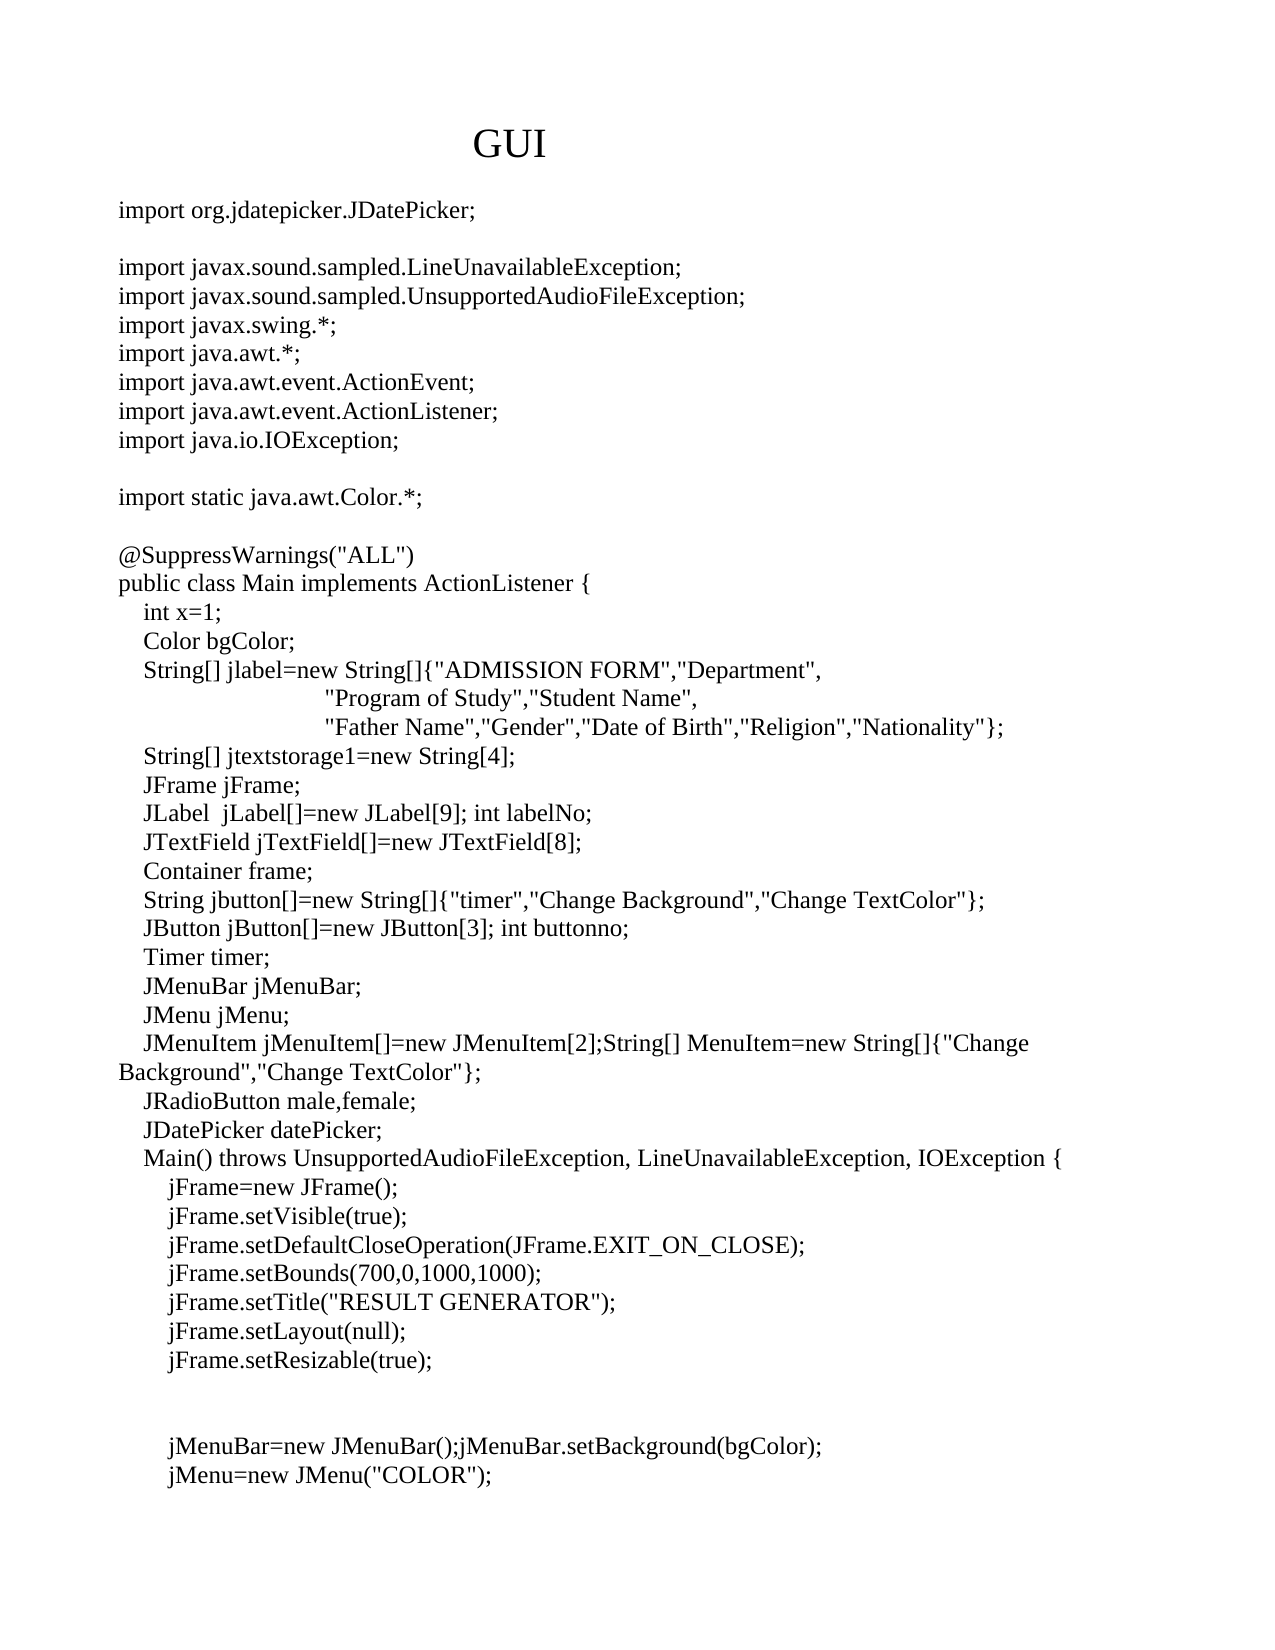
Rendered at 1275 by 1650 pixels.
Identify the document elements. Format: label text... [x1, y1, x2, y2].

text JDatePicker datePicker; [118, 1115, 1157, 1143]
text JTextField jTextField[]=new JTextField[8]; [118, 827, 1157, 856]
text jMenuBar=new JMenuBar();jMenuBar.setBackground(bgColor); [118, 1431, 1157, 1460]
text import javax.swing.*; [118, 310, 1157, 338]
text @SuppressWarnings("ALL") [118, 540, 1157, 568]
text Color bgColor; [118, 626, 1157, 655]
text import javax.sound.sampled.UnsupportedAudioFileException; [118, 281, 1157, 310]
text Timer timer; [118, 942, 1157, 971]
text String jbutton[]=new String[]{"timer","Change Background","Change TextColor"}; [118, 885, 1157, 913]
text jFrame.setResizable(true); [118, 1345, 1157, 1373]
text "Father Name","Gender","Date of Birth","Religion","Nationality"}; [118, 712, 1157, 741]
text import static java.awt.Color.*; [118, 482, 1157, 511]
text jFrame.setBounds(700,0,1000,1000); [118, 1258, 1157, 1287]
text String[] jtextstorage1=new String[4]; [118, 741, 1157, 770]
text JMenuBar jMenuBar; [118, 971, 1157, 1000]
text jFrame.setLayout(null); [118, 1316, 1157, 1345]
text jFrame=new JFrame(); [118, 1172, 1157, 1201]
text GUI [118, 118, 1157, 166]
text "Program of Study","Student Name", [118, 683, 1157, 712]
text int x=1; [118, 597, 1157, 626]
text JLabel jLabel[]=new JLabel[9]; int labelNo; [118, 798, 1157, 827]
text public class Main implements ActionListener { [118, 568, 1157, 597]
text import java.awt.*; [118, 338, 1157, 367]
text JFrame jFrame; [118, 770, 1157, 798]
text JMenuItem jMenuItem[]=new JMenuItem[2];String[] MenuItem=new String[]{"Change Background","Change TextColor"}; [118, 1028, 1157, 1086]
text jFrame.setVisible(true); [118, 1201, 1157, 1230]
text JMenu jMenu; [118, 1000, 1157, 1028]
text import java.awt.event.ActionEvent; [118, 367, 1157, 396]
text jFrame.setDefaultCloseOperation(JFrame.EXIT_ON_CLOSE); [118, 1230, 1157, 1258]
text Main() throws UnsupportedAudioFileException, LineUnavailableException, IOException { [118, 1143, 1157, 1172]
text JButton jButton[]=new JButton[3]; int buttonno; [118, 913, 1157, 942]
text import java.io.IOException; [118, 425, 1157, 453]
text jMenu=new JMenu("COLOR"); [118, 1460, 1157, 1488]
text import org.jdatepicker.JDatePicker; [118, 195, 1157, 223]
text import javax.sound.sampled.LineUnavailableException; [118, 252, 1157, 281]
text import java.awt.event.ActionListener; [118, 396, 1157, 425]
text Container frame; [118, 856, 1157, 885]
text jFrame.setTitle("RESULT GENERATOR"); [118, 1287, 1157, 1316]
text JRadioButton male,female; [118, 1086, 1157, 1115]
text String[] jlabel=new String[]{"ADMISSION FORM","Department", [118, 655, 1157, 683]
